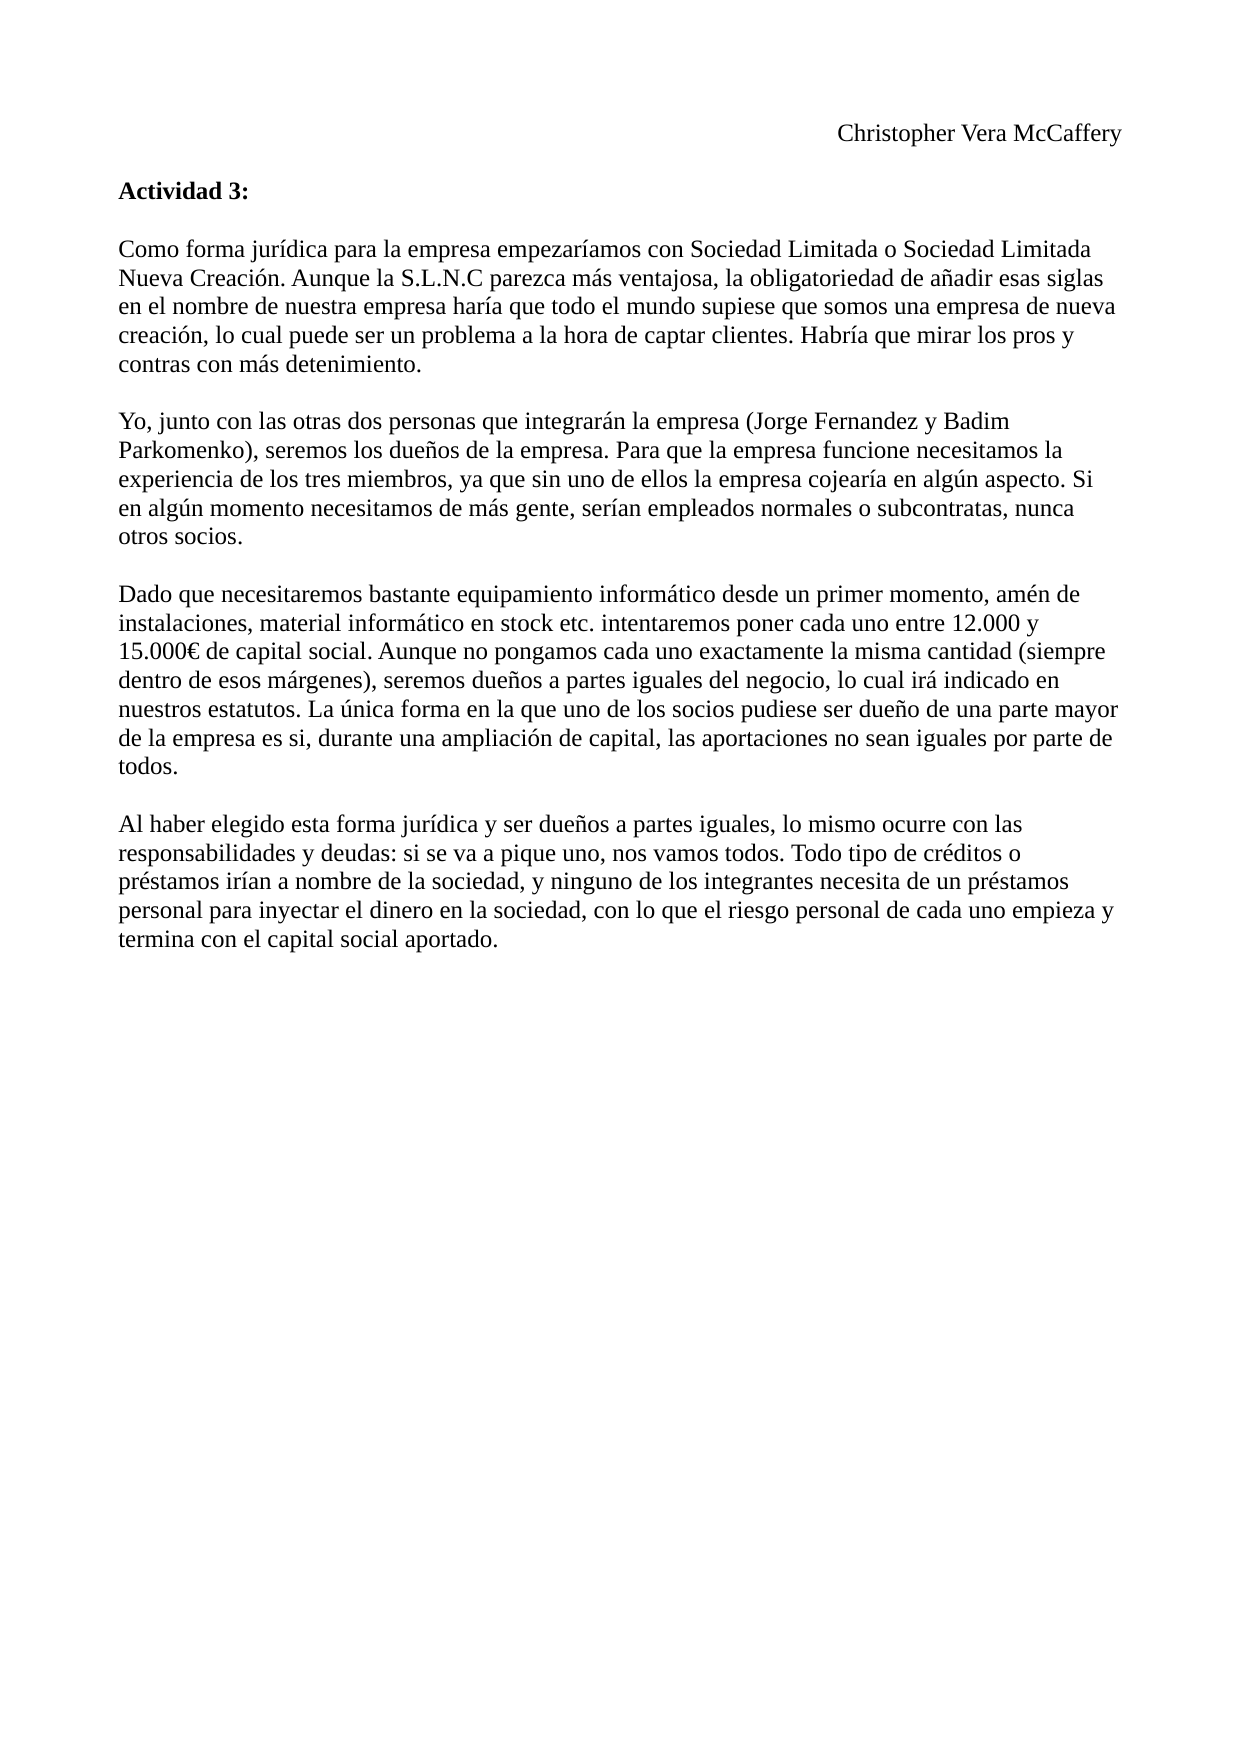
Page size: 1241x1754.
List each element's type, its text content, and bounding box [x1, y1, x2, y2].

text Actividad 3: [118, 176, 1122, 205]
text Yo, junto con las otras dos personas que integrarán la empresa (Jorge Fernandez y Badim Parkomenko), seremos los dueños de la empresa. Para que la empresa funcione necesitamos la experiencia de los tres miembros, ya que sin uno de ellos la empresa cojearía en algún aspecto. Si en algún momento necesitamos de más gente, serían empleados normales o subcontratas, nunca otros socios. [118, 406, 1122, 550]
text Al haber elegido esta forma jurídica y ser dueños a partes iguales, lo mismo ocurre con las responsabilidades y deudas: si se va a pique uno, nos vamos todos. Todo tipo de créditos o préstamos irían a nombre de la sociedad, y ninguno de los integrantes necesita de un préstamos personal para inyectar el dinero en la sociedad, con lo que el riesgo personal de cada uno empieza y termina con el capital social aportado. [118, 809, 1122, 953]
text Como forma jurídica para la empresa empezaríamos con Sociedad Limitada o Sociedad Limitada Nueva Creación. Aunque la S.L.N.C parezca más ventajosa, la obligatoriedad de añadir esas siglas en el nombre de nuestra empresa haría que todo el mundo supiese que somos una empresa de nueva creación, lo cual puede ser un problema a la hora de captar clientes. Habría que mirar los pros y contras con más detenimiento. [118, 234, 1122, 378]
text Dado que necesitaremos bastante equipamiento informático desde un primer momento, amén de instalaciones, material informático en stock etc. intentaremos poner cada uno entre 12.000 y 15.000€ de capital social. Aunque no pongamos cada uno exactamente la misma cantidad (siempre dentro de esos márgenes), seremos dueños a partes iguales del negocio, lo cual irá indicado en nuestros estatutos. La única forma en la que uno de los socios pudiese ser dueño de una parte mayor de la empresa es si, durante una ampliación de capital, las aportaciones no sean iguales por parte de todos. [118, 579, 1122, 780]
